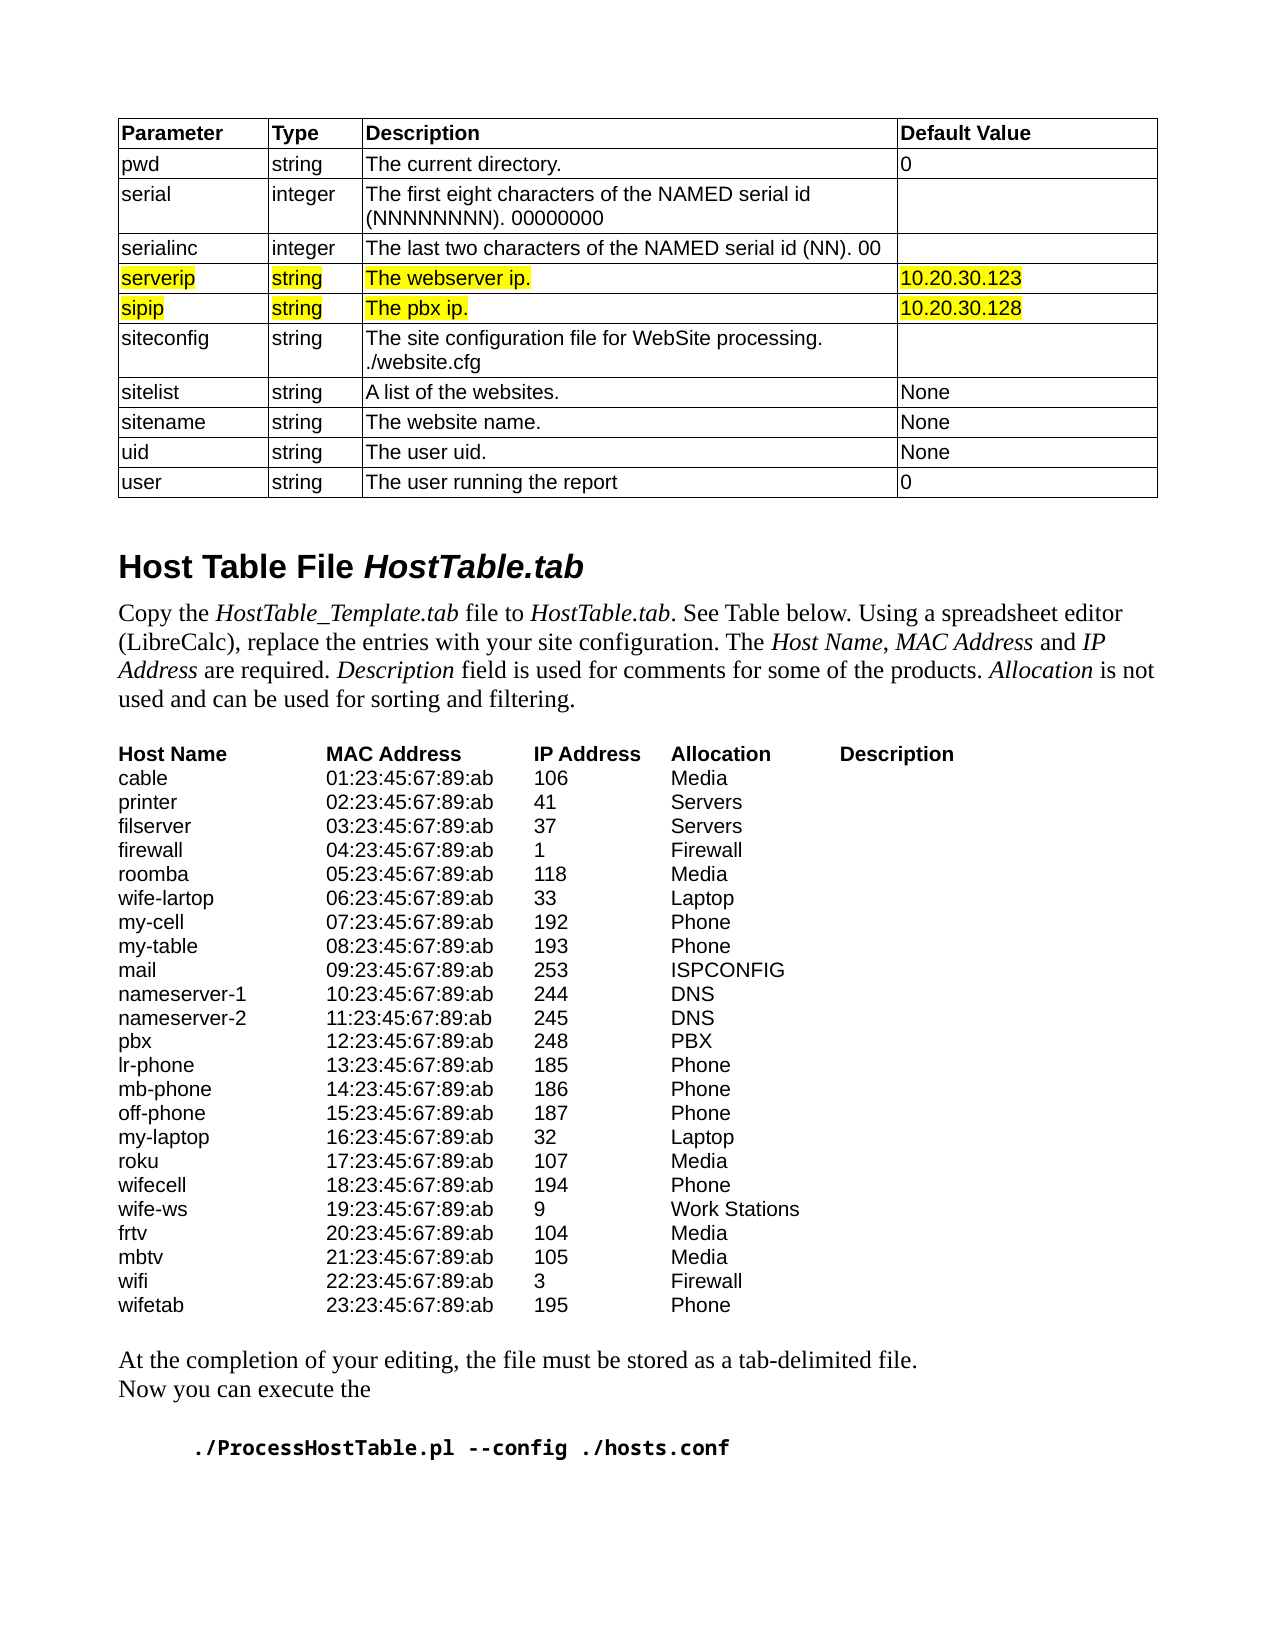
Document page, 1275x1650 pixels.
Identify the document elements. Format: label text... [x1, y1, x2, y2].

table_cell 3 [534, 1269, 671, 1293]
table_cell siteconfig [119, 324, 268, 377]
table_cell nameserver-1 [118, 981, 326, 1005]
table_cell wifi [118, 1269, 326, 1293]
table_cell 17:23:45:67:89:ab [326, 1149, 533, 1173]
table_cell frtv [118, 1221, 326, 1245]
table_cell 192 [534, 910, 671, 933]
table_cell Phone [671, 1053, 839, 1077]
table_cell Phone [671, 1293, 839, 1317]
table_cell mail [118, 958, 326, 981]
table_cell None [898, 438, 1157, 467]
table_cell 21:23:45:67:89:ab [326, 1245, 533, 1269]
table_cell DNS [671, 1005, 839, 1029]
table_cell [840, 1125, 1157, 1149]
text At the completion of your editing, the file must be stored as a tab-delimited file. [118, 1346, 1157, 1374]
table_cell The webserver ip. [363, 264, 897, 293]
table_cell [840, 814, 1157, 838]
table_cell The user uid. [363, 438, 897, 467]
table_cell 23:23:45:67:89:ab [326, 1293, 533, 1317]
table_cell 244 [534, 981, 671, 1005]
table_cell [840, 934, 1157, 957]
table_cell 187 [534, 1101, 671, 1125]
table_cell sitelist [119, 378, 268, 407]
table_cell uid [119, 438, 268, 467]
table_cell The user running the report [363, 468, 897, 497]
table_cell my-laptop [118, 1125, 326, 1149]
table_cell wifecell [118, 1173, 326, 1197]
table_cell 41 [534, 790, 671, 814]
table_cell [840, 1053, 1157, 1077]
table_cell 0 [898, 468, 1157, 497]
text Now you can execute the [118, 1374, 1157, 1403]
table_cell my-cell [118, 910, 326, 933]
table_cell Phone [671, 934, 839, 957]
table_cell 10.20.30.128 [898, 294, 1157, 323]
table_header Parameter [119, 119, 268, 148]
table_cell [840, 1149, 1157, 1173]
table_cell 106 [534, 766, 671, 790]
table_cell Firewall [671, 1269, 839, 1293]
table_cell 253 [534, 958, 671, 981]
table_cell string [269, 408, 362, 437]
table_cell user [119, 468, 268, 497]
table_cell firewall [118, 838, 326, 862]
table_cell lr-phone [118, 1053, 326, 1077]
table_cell 104 [534, 1221, 671, 1245]
table_cell integer [269, 234, 362, 262]
table_cell 32 [534, 1125, 671, 1149]
table_cell 01:23:45:67:89:ab [326, 766, 533, 790]
table_header IP Address [534, 742, 671, 766]
table_cell mb-phone [118, 1077, 326, 1101]
table_cell Media [671, 1149, 839, 1173]
table_cell sipip [119, 294, 268, 323]
table_cell 195 [534, 1293, 671, 1317]
table_cell 185 [534, 1053, 671, 1077]
table_cell [840, 1197, 1157, 1221]
table_cell filserver [118, 814, 326, 838]
table_cell [840, 1293, 1157, 1317]
table_cell [840, 958, 1157, 981]
table_cell sitename [119, 408, 268, 437]
table_cell string [269, 378, 362, 407]
table_cell 06:23:45:67:89:ab [326, 886, 533, 909]
table_cell [840, 1029, 1157, 1053]
table_cell [840, 766, 1157, 790]
table_cell [840, 838, 1157, 862]
table_cell 19:23:45:67:89:ab [326, 1197, 533, 1221]
table_cell [840, 910, 1157, 933]
text Copy the HostTable_Template.tab file to HostTable.tab. See Table below. Using a spreadsheet editor (LibreCalc), replace the entries with your site configuration. The Host Name, MAC Address and IP Address are required. Description field is used for comments for some of the products. Allocation is not used and can be used for sorting and filtering. [118, 598, 1157, 713]
table_cell 13:23:45:67:89:ab [326, 1053, 533, 1077]
text ./ProcessHostTable.pl --config ./hosts.conf [118, 1432, 1157, 1461]
table_cell Phone [671, 910, 839, 933]
table_cell 22:23:45:67:89:ab [326, 1269, 533, 1293]
table_cell 09:23:45:67:89:ab [326, 958, 533, 981]
table_cell 14:23:45:67:89:ab [326, 1077, 533, 1101]
table_cell Media [671, 862, 839, 886]
table_cell ISPCONFIG [671, 958, 839, 981]
table_header Description [840, 742, 1157, 766]
table_cell Laptop [671, 1125, 839, 1149]
table_cell [840, 886, 1157, 909]
table_header Type [269, 119, 362, 148]
table_cell 15:23:45:67:89:ab [326, 1101, 533, 1125]
table_cell 03:23:45:67:89:ab [326, 814, 533, 838]
table_cell Phone [671, 1077, 839, 1101]
table_cell off-phone [118, 1101, 326, 1125]
table_cell wifetab [118, 1293, 326, 1317]
table_cell 12:23:45:67:89:ab [326, 1029, 533, 1053]
table_cell A list of the websites. [363, 378, 897, 407]
table_cell 105 [534, 1245, 671, 1269]
table_cell The last two characters of the NAMED serial id (NN). 00 [363, 234, 897, 262]
table_cell 11:23:45:67:89:ab [326, 1005, 533, 1029]
table_cell 07:23:45:67:89:ab [326, 910, 533, 933]
table_cell [840, 862, 1157, 886]
table_cell 186 [534, 1077, 671, 1101]
table_cell string [269, 294, 362, 323]
table_cell my-table [118, 934, 326, 957]
table_cell roku [118, 1149, 326, 1173]
table_cell Phone [671, 1173, 839, 1197]
table_cell pbx [118, 1029, 326, 1053]
table_cell 194 [534, 1173, 671, 1197]
table_cell [898, 234, 1157, 262]
table_cell [840, 981, 1157, 1005]
table_cell [898, 179, 1157, 232]
table_cell 04:23:45:67:89:ab [326, 838, 533, 862]
table_cell [840, 1221, 1157, 1245]
table_cell None [898, 408, 1157, 437]
table_cell 10:23:45:67:89:ab [326, 981, 533, 1005]
table_cell Media [671, 766, 839, 790]
table_cell [898, 324, 1157, 377]
table_cell The pbx ip. [363, 294, 897, 323]
table_cell 107 [534, 1149, 671, 1173]
table_cell Phone [671, 1101, 839, 1125]
table_cell pwd [119, 149, 268, 178]
table_cell Work Stations [671, 1197, 839, 1221]
table_cell wife-ws [118, 1197, 326, 1221]
table_cell 37 [534, 814, 671, 838]
table_cell serialinc [119, 234, 268, 262]
table_header Default Value [898, 119, 1157, 148]
table_cell cable [118, 766, 326, 790]
table_cell printer [118, 790, 326, 814]
table_cell serverip [119, 264, 268, 293]
table_cell Media [671, 1245, 839, 1269]
table_cell DNS [671, 981, 839, 1005]
table_cell Firewall [671, 838, 839, 862]
table_cell string [269, 438, 362, 467]
table_cell 10.20.30.123 [898, 264, 1157, 293]
table_cell string [269, 264, 362, 293]
table_cell string [269, 324, 362, 377]
table_cell 02:23:45:67:89:ab [326, 790, 533, 814]
table_cell Media [671, 1221, 839, 1245]
table_cell 248 [534, 1029, 671, 1053]
table_cell 1 [534, 838, 671, 862]
table_cell 18:23:45:67:89:ab [326, 1173, 533, 1197]
table_cell integer [269, 179, 362, 232]
table_cell [840, 1101, 1157, 1125]
table_cell 33 [534, 886, 671, 909]
table_header Allocation [671, 742, 839, 766]
table_cell [840, 790, 1157, 814]
table_cell PBX [671, 1029, 839, 1053]
table_cell 20:23:45:67:89:ab [326, 1221, 533, 1245]
table_header Host Name [118, 742, 326, 766]
table_cell 16:23:45:67:89:ab [326, 1125, 533, 1149]
table_cell 118 [534, 862, 671, 886]
table_cell wife-lartop [118, 886, 326, 909]
table_cell string [269, 468, 362, 497]
table_cell [840, 1077, 1157, 1101]
table_header MAC Address [326, 742, 533, 766]
table_cell The current directory. [363, 149, 897, 178]
table_cell 0 [898, 149, 1157, 178]
table_cell [840, 1269, 1157, 1293]
table_cell 245 [534, 1005, 671, 1029]
table_cell [840, 1005, 1157, 1029]
table_cell 08:23:45:67:89:ab [326, 934, 533, 957]
table_header Description [363, 119, 897, 148]
table_cell [840, 1245, 1157, 1269]
table_cell Servers [671, 814, 839, 838]
table_cell [840, 1173, 1157, 1197]
table_cell Servers [671, 790, 839, 814]
table_cell roomba [118, 862, 326, 886]
table_cell 9 [534, 1197, 671, 1221]
subtitle Host Table File HostTable.tab [118, 547, 1157, 586]
table_cell Laptop [671, 886, 839, 909]
table_cell 05:23:45:67:89:ab [326, 862, 533, 886]
table_cell The website name. [363, 408, 897, 437]
table_cell The site configuration file for WebSite processing. ./website.cfg [363, 324, 897, 377]
table_cell serial [119, 179, 268, 232]
table_cell 193 [534, 934, 671, 957]
table_cell nameserver-2 [118, 1005, 326, 1029]
table_cell mbtv [118, 1245, 326, 1269]
table_cell string [269, 149, 362, 178]
table_cell The first eight characters of the NAMED serial id (NNNNNNNN). 00000000 [363, 179, 897, 232]
table_cell None [898, 378, 1157, 407]
